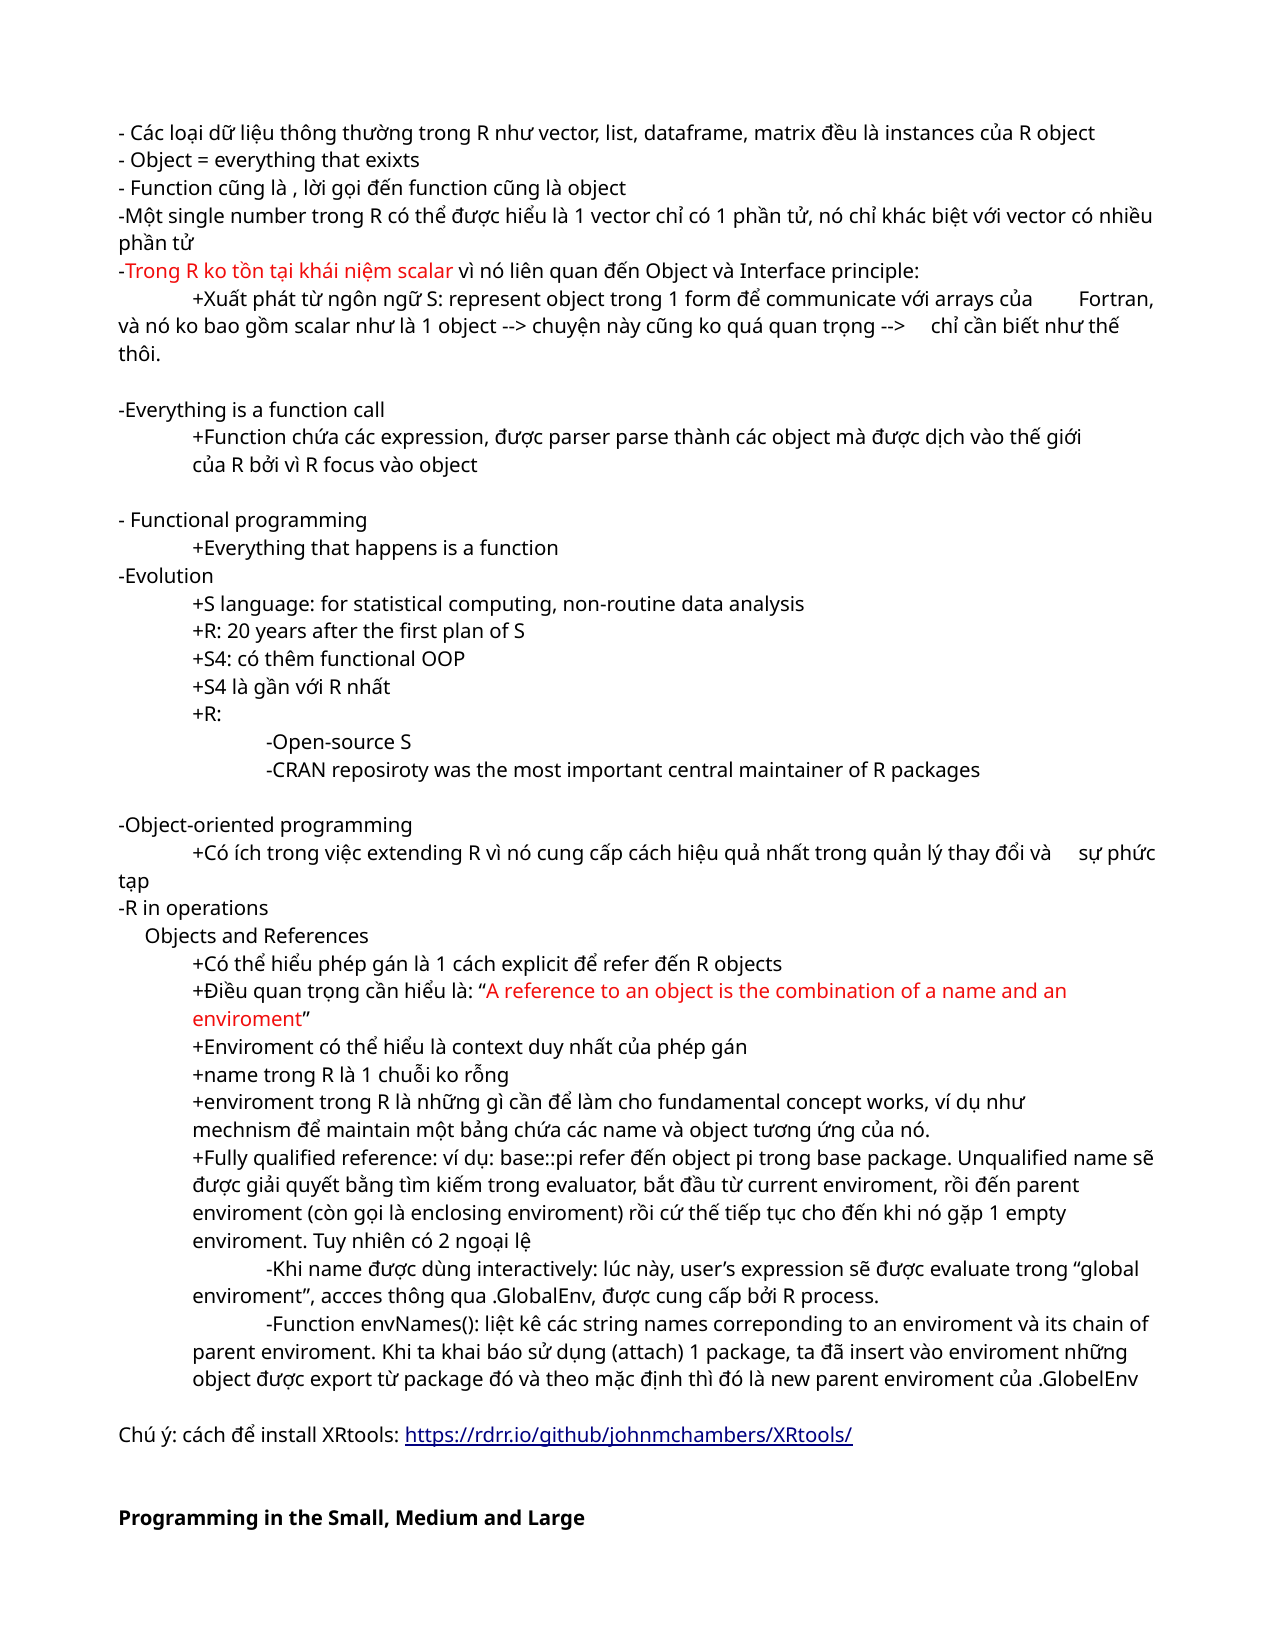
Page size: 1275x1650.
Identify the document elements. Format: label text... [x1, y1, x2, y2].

text - Function cũng là , lời gọi đến function cũng là object [118, 173, 1157, 201]
text +Có thể hiểu phép gán là 1 cách explicit để refer đến R objects [118, 949, 1157, 977]
text +S4: có thêm functional OOP [118, 644, 1157, 672]
text -Một single number trong R có thể được hiểu là 1 vector chỉ có 1 phần tử, nó chỉ khác biệt với vector có nhiều phần tử [118, 201, 1157, 257]
text -Everything is a function call [118, 395, 1157, 423]
text +Điều quan trọng cần hiểu là: “A reference to an object is the combination of a name and an enviroment” [118, 977, 1157, 1032]
text -Khi name được dùng interactively: lúc này, user’s expression sẽ được evaluate trong “global enviroment”, accces thông qua .GlobalEnv, được cung cấp bởi R process. [192, 1254, 1157, 1309]
text - Functional programming [118, 506, 1157, 534]
text +Fully qualified reference: ví dụ: base::pi refer đến object pi trong base package. Unqualified name sẽ được giải quyết bằng tìm kiếm trong evaluator, bắt đầu từ current enviroment, rồi đến parent enviroment (còn gọi là enclosing enviroment) rồi cứ thế tiếp tục cho đến khi nó gặp 1 empty enviroment. Tuy nhiên có 2 ngoại lệ [192, 1143, 1157, 1254]
text +name trong R là 1 chuỗi ko rỗng [118, 1060, 1157, 1088]
text +S4 là gần với R nhất [118, 672, 1157, 700]
text -Trong R ko tồn tại khái niệm scalar vì nó liên quan đến Object và Interface principle: [118, 257, 1157, 284]
text - Các loại dữ liệu thông thường trong R như vector, list, dataframe, matrix đều là instances của R object [118, 118, 1157, 146]
text +enviroment trong R là những gì cần để làm cho fundamental concept works, ví dụ như mechnism để maintain một bảng chứa các name và object tương ứng của nó. [118, 1088, 1157, 1143]
text +R: 20 years after the first plan of S [118, 617, 1157, 644]
text +Enviroment có thể hiểu là context duy nhất của phép gán [118, 1032, 1157, 1060]
text +Có ích trong việc extending R vì nó cung cấp cách hiệu quả nhất trong quản lý thay đổi và sự phức tạp [118, 838, 1157, 894]
text +Everything that happens is a function [118, 534, 1157, 561]
text -Object-oriented programming [118, 811, 1157, 838]
text -Open-source S [118, 728, 1157, 755]
text +S language: for statistical computing, non-routine data analysis [118, 589, 1157, 617]
text Programming in the Small, Medium and Large [118, 1503, 1157, 1531]
text - Object = everything that exixts [118, 146, 1157, 173]
text -Evolution [118, 561, 1157, 589]
text +Function chứa các expression, được parser parse thành các object mà được dịch vào thế giới của R bởi vì R focus vào object [118, 423, 1157, 478]
text +R: [118, 700, 1157, 728]
text +Xuất phát từ ngôn ngữ S: represent object trong 1 form để communicate với arrays của Fortran, và nó ko bao gồm scalar như là 1 object --> chuyện này cũng ko quá quan trọng --> chỉ cần biết như thế thôi. [118, 284, 1157, 367]
text Objects and References [118, 922, 1157, 949]
text -Function envNames(): liệt kê các string names correponding to an enviroment và its chain of parent enviroment. Khi ta khai báo sử dụng (attach) 1 package, ta đã insert vào enviroment những object được export từ package đó và theo mặc định thì đó là new parent enviroment của .GlobelEnv [192, 1309, 1157, 1393]
text -CRAN reposiroty was the most important central maintainer of R packages [118, 755, 1157, 783]
text Chú ý: cách để install XRtools: https://rdrr.io/github/johnmchambers/XRtools/ [118, 1420, 1157, 1448]
text -R in operations [118, 894, 1157, 922]
